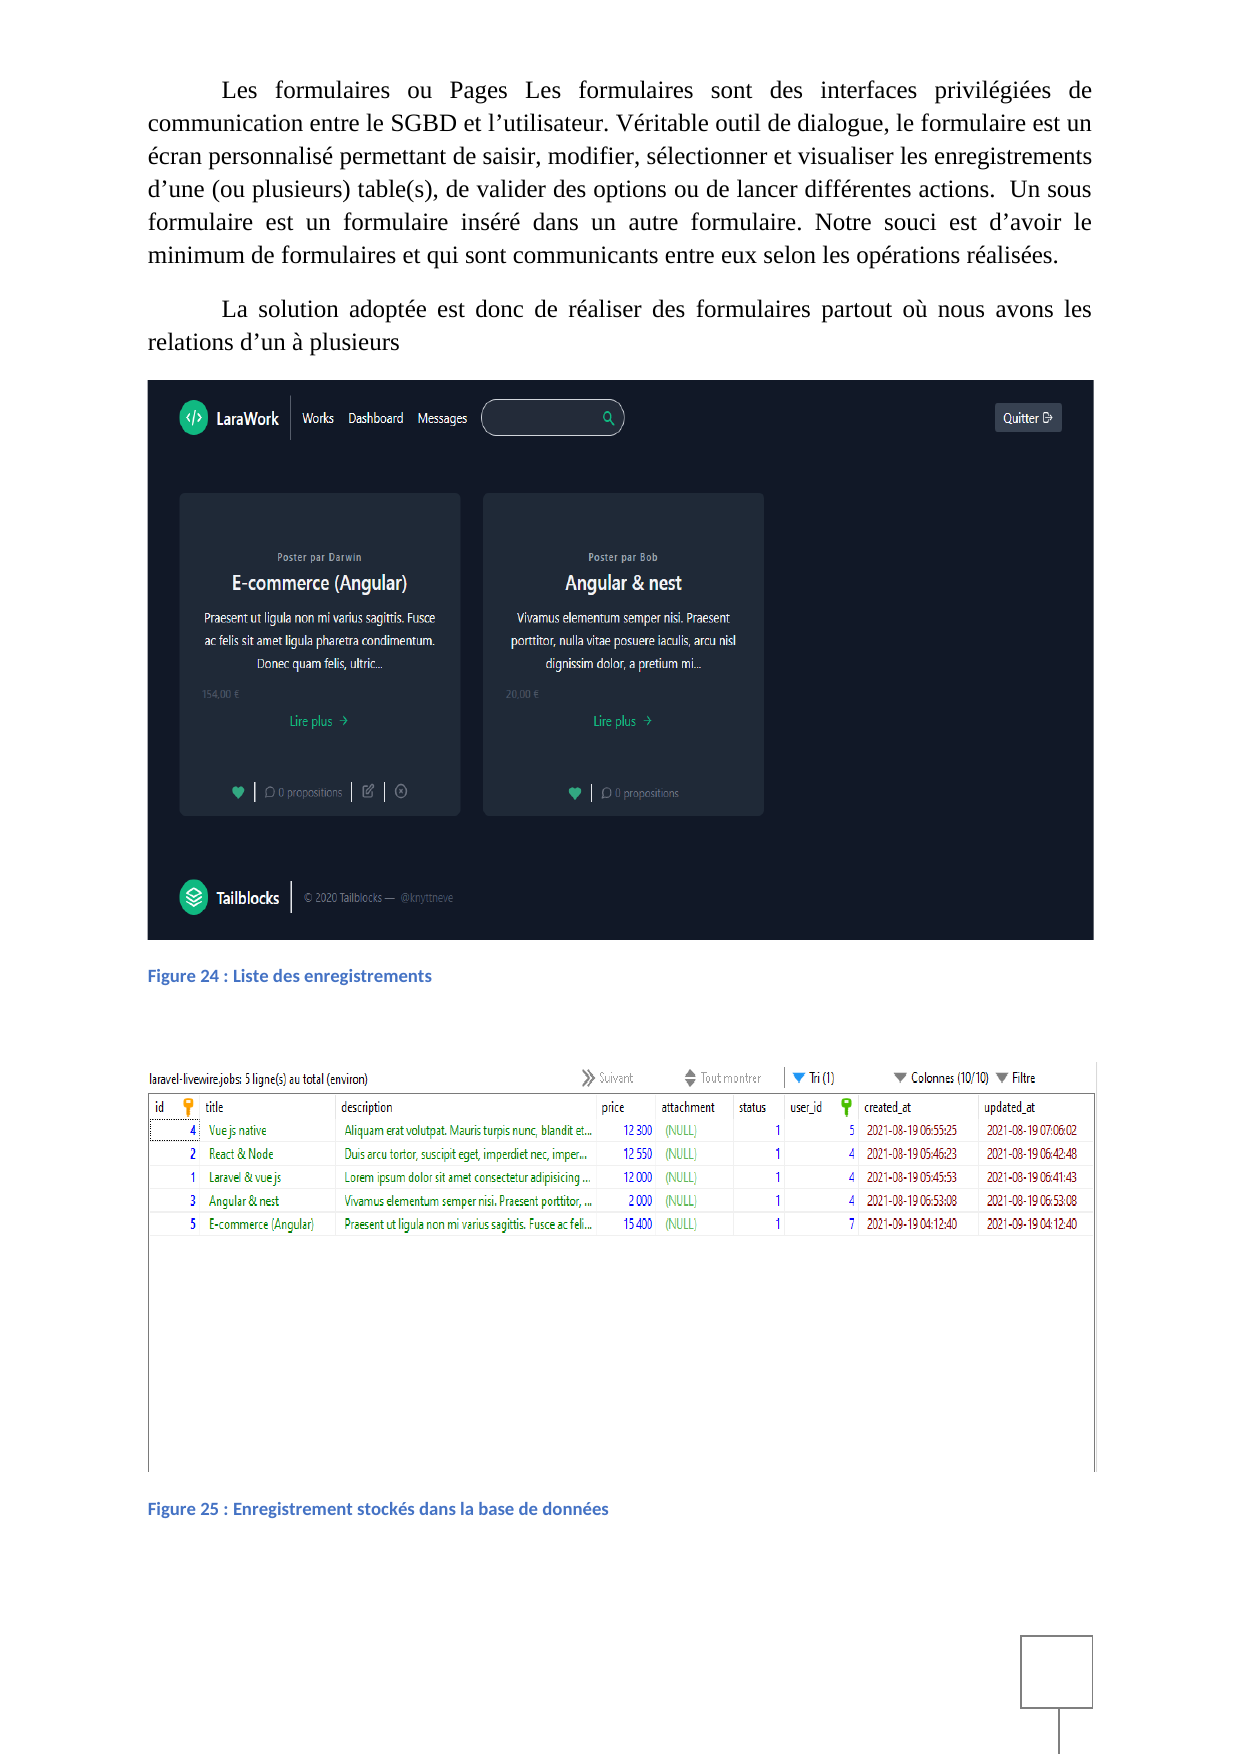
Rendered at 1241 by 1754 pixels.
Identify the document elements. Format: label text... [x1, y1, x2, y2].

text Figure 24 : Liste des enregistrements [148, 964, 1093, 987]
text Figure 25 : Enregistrement stockés dans la base de données [148, 1497, 1093, 1520]
text Les formulaires ou Pages Les formulaires sont des interfaces privilégiées de communication entre le SGBD et l’utilisateur. Véritable outil de dialogue, le formulaire est un écran personnalisé permettant de saisir, modifier, sélectionner et visualiser les enregistrements d’une (ou plusieurs) table(s), de valider des options ou de lancer différentes actions. Un sous formulaire est un formulaire inséré dans un autre formulaire. Notre souci est d’avoir le minimum de formulaires et qui sont communicants entre eux selon les opérations réalisées. [148, 75, 1093, 269]
text La solution adoptée est donc de réaliser des formulaires partout où nous avons les relations d’un à plusieurs [148, 294, 1093, 356]
